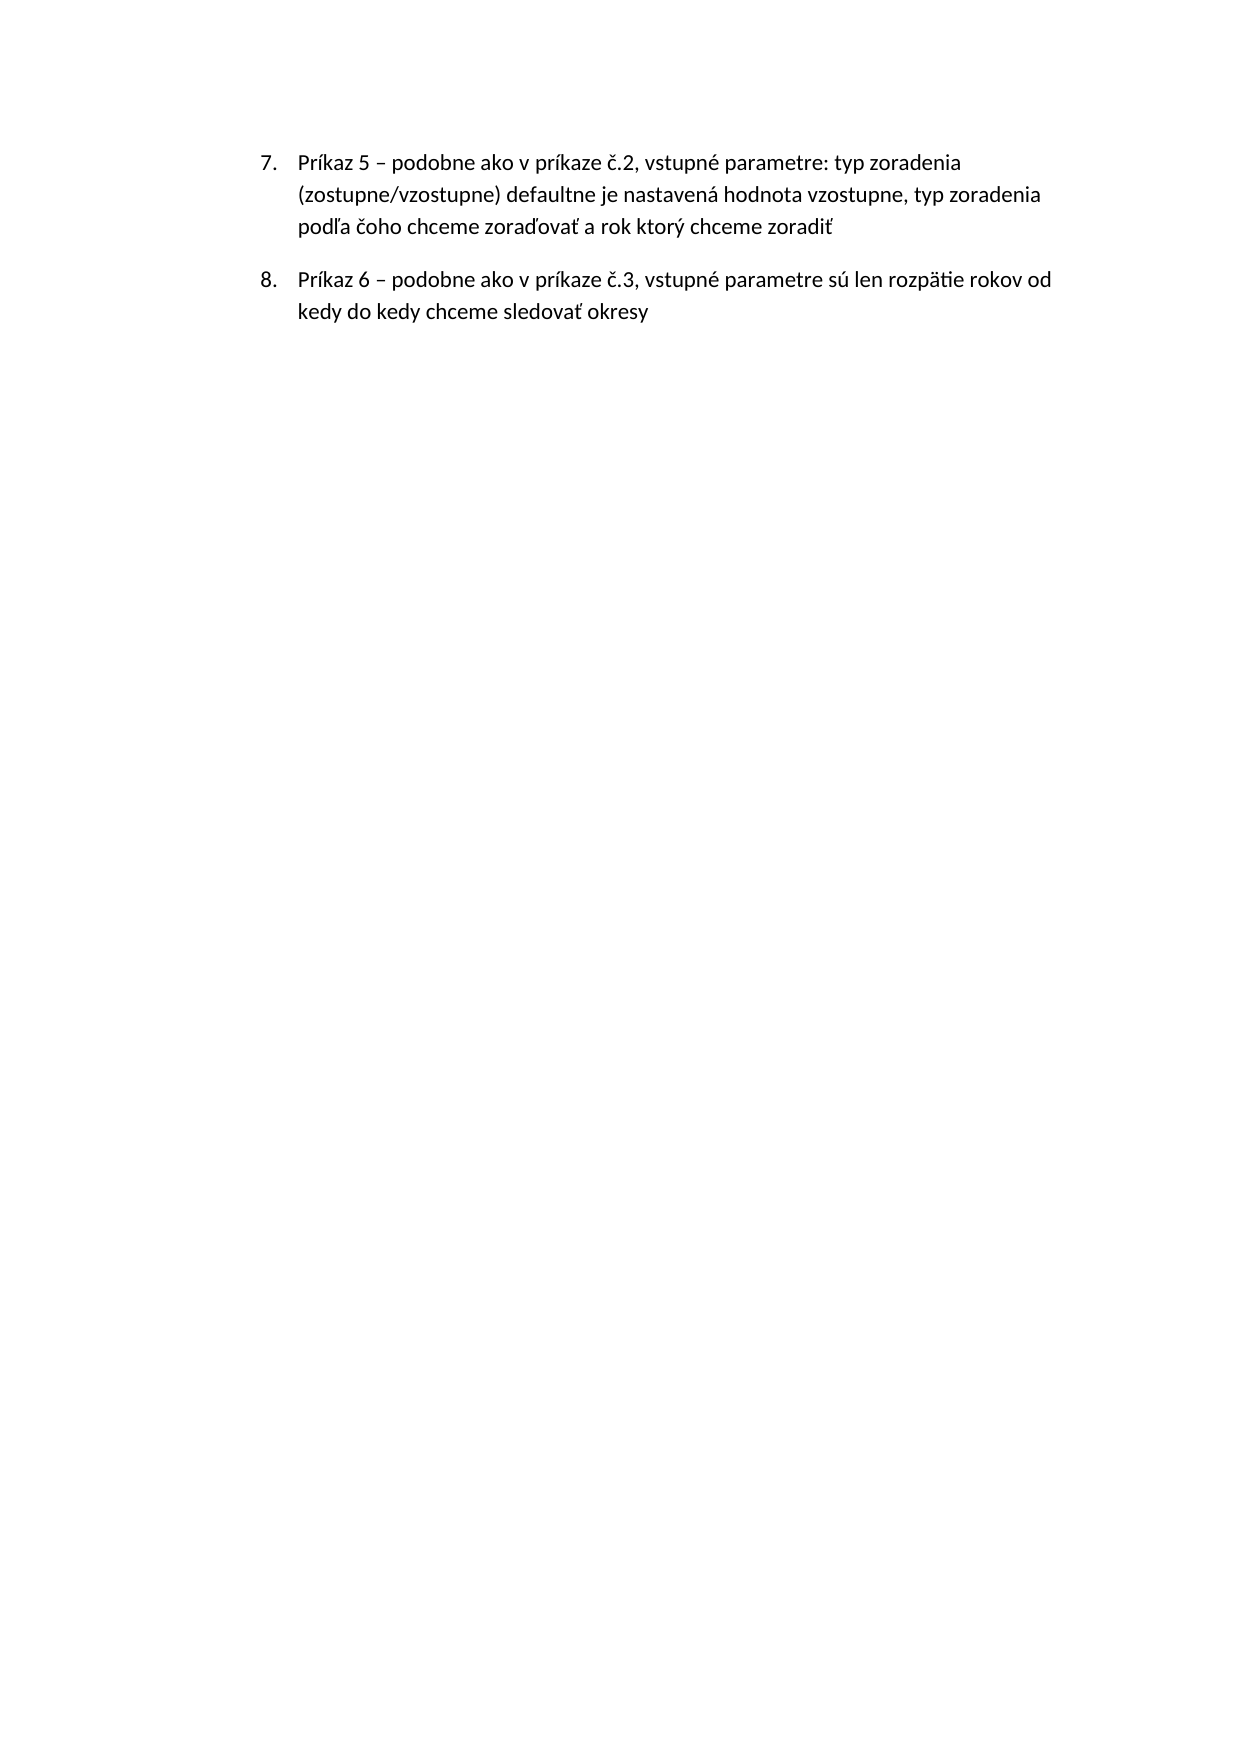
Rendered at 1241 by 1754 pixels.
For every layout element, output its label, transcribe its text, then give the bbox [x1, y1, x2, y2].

list Príkaz 6 – podobne ako v príkaze č.3, vstupné parametre sú len rozpätie rokov od kedy do kedy chceme sledovať okresy [260, 265, 1093, 325]
list Príkaz 5 – podobne ako v príkaze č.2, vstupné parametre: typ zoradenia (zostupne/vzostupne) defaultne je nastavená hodnota vzostupne, typ zoradenia podľa čoho chceme zoraďovať a rok ktorý chceme zoradiť [260, 148, 1093, 240]
